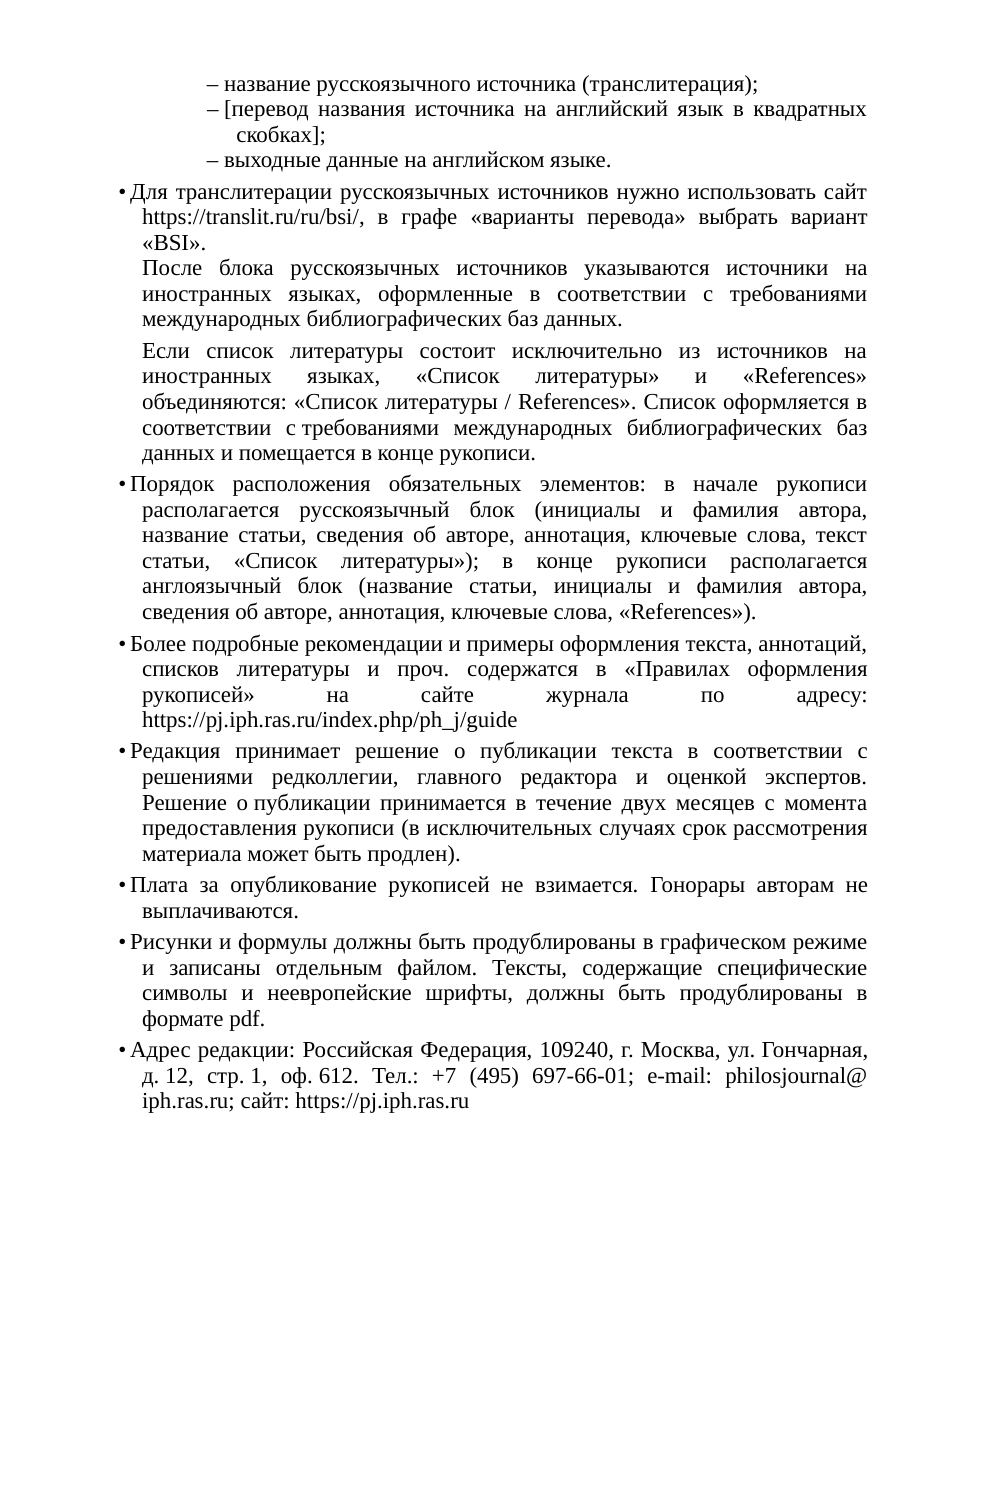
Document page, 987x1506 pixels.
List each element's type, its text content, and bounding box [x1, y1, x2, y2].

list Порядок расположения обязательных элементов: в начале рукописи располагается русскоязычный блок (инициалы и фамилия автора, название статьи, сведения об авторе, аннотация, ключевые слова, текст статьи, «Список литературы»); в конце рукописи располагается англоязычный блок (название статьи, инициалы и фамилия автора, сведения об авторе, аннотация, ключевые слова, «References»). [118, 471, 868, 624]
list [перевод названия источника на английский язык в квадратных скобках]; [207, 96, 868, 147]
list Плата за опубликование рукописей не взимается. Гонорары авторам не выплачиваются. [118, 872, 868, 923]
list Если список литературы состоит исключительно из источников на иностранных языках, «Список литературы» и «References» объединяются: «Список литературы / References». Список оформляется в соответствии с требованиями международных библиографических баз данных и помещается в конце рукописи. [118, 338, 868, 466]
list Адрес редакции: Российская Федерация, 109240, г. Москва, ул. Гончарная, д. 12, стр. 1, оф. 612. Тел.: +7 (495) 697-66-01; e-mail: philosjournal@ iph.ras.ru; сайт: https://pj.iph.ras.ru [118, 1037, 868, 1114]
list выходные данные на английском языке. [118, 147, 868, 173]
list Редакция принимает решение о публикации текста в соответствии с решениями редколлегии, главного редактора и оценкой экспертов. Решение о публикации принимается в течение двух месяцев с момента предоставления рукописи (в исключительных случаях срок рассмотрения материала может быть продлен). [118, 738, 868, 866]
list название русскоязычного источника (транслитерация); [118, 71, 868, 96]
list Более подробные рекомендации и примеры оформления текста, аннотаций, списков литературы и проч. содержатся в «Правилах оформления рукописей» на сайте журнала по адресу: https://pj.iph.ras.ru/index.php/ph_j/guide [118, 631, 868, 733]
list Рисунки и формулы должны быть продублированы в графическом режиме и записаны отдельным файлом. Тексты, содержащие специфические символы и неевропейские шрифты, должны быть продублированы в формате pdf. [118, 929, 868, 1031]
list Для транслитерации русскоязычных источников нужно использовать сайт https://translit.ru/ru/bsi/, в графе «варианты перевода» выбрать вариант «BSI». После блока русскоязычных источников указываются источники на иностранных языках, оформленные в соответствии с требованиями международных библиографических баз данных. [118, 179, 868, 332]
